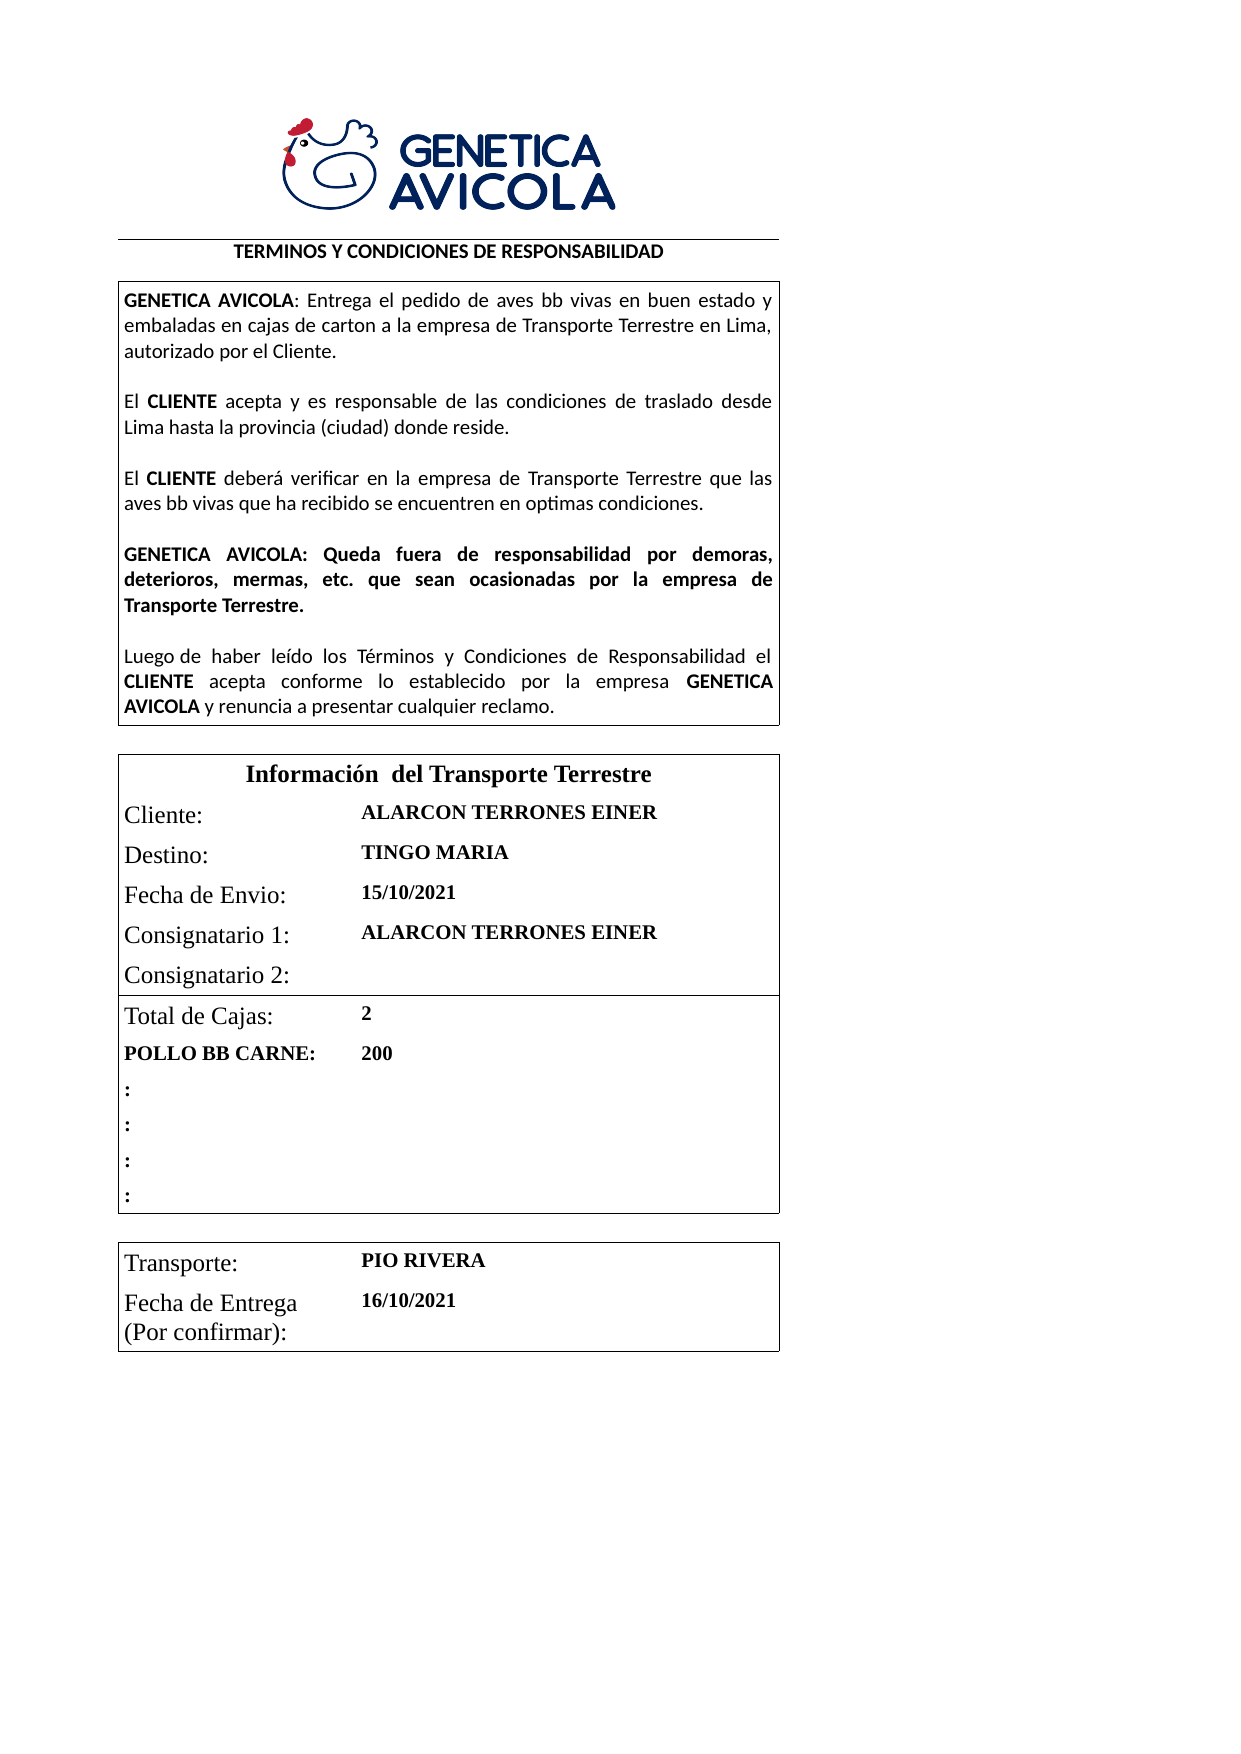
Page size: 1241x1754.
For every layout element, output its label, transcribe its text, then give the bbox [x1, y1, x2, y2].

table_cell 200 [356, 1035, 779, 1071]
table_cell GENETICA AVICOLA: Entrega el pedido de aves bb vivas en buen estado y embaladas en cajas de carton a la empresa de Transporte Terrestre en Lima, autorizado por el Cliente. El CLIENTE acepta y es responsable de las condiciones de traslado desde Lima hasta la provincia (ciudad) donde reside. El CLIENTE deberá verificar en la empresa de Transporte Terrestre que las aves bb vivas que ha recibido se encuentren en optimas condiciones. GENETICA AVICOLA: Queda fuera de responsabilidad por demoras, deterioros, mermas, etc. que sean ocasionadas por la empresa de Transporte Terrestre. Luego de haber leído los Términos y Condiciones de Responsabilidad el CLIENTE acepta conforme lo establecido por la empresa GENETICA AVICOLA y renuncia a presentar cualquier reclamo. [119, 282, 779, 725]
table_cell Fecha de Entrega (Por confirmar): [119, 1282, 356, 1351]
table_cell : [119, 1142, 356, 1177]
table_cell Consignatario 1: [119, 915, 356, 955]
table_cell [356, 1214, 779, 1242]
table_cell : [119, 1071, 356, 1106]
table_cell POLLO BB CARNE: [119, 1035, 356, 1071]
table_cell [356, 1071, 779, 1106]
table_cell Consignatario 2: [119, 955, 356, 995]
table_cell 15/10/2021 [356, 874, 779, 914]
table_cell [356, 955, 779, 995]
table_cell Total de Cajas: [119, 996, 356, 1035]
table_cell 16/10/2021 [356, 1282, 779, 1351]
table_cell Transporte: [119, 1243, 356, 1282]
table_header TERMINOS Y CONDICIONES DE RESPONSABILIDAD [118, 240, 779, 281]
table_cell [356, 1142, 779, 1177]
table_cell [356, 1106, 779, 1142]
table_cell [118, 1214, 356, 1242]
picture [282, 118, 616, 210]
table_cell : [119, 1106, 356, 1142]
table_cell ALARCON TERRONES EINER [356, 915, 779, 955]
table_cell ALARCON TERRONES EINER [356, 794, 779, 834]
table_header Información del Transporte Terrestre [119, 755, 779, 794]
table_cell Fecha de Envio: [119, 874, 356, 914]
table_cell : [119, 1178, 356, 1213]
table_cell PIO RIVERA [356, 1243, 779, 1282]
table_cell [356, 1178, 779, 1213]
table_cell 2 [356, 996, 779, 1035]
table_cell Destino: [119, 834, 356, 874]
table_cell Cliente: [119, 794, 356, 834]
table_cell TINGO MARIA [356, 834, 779, 874]
